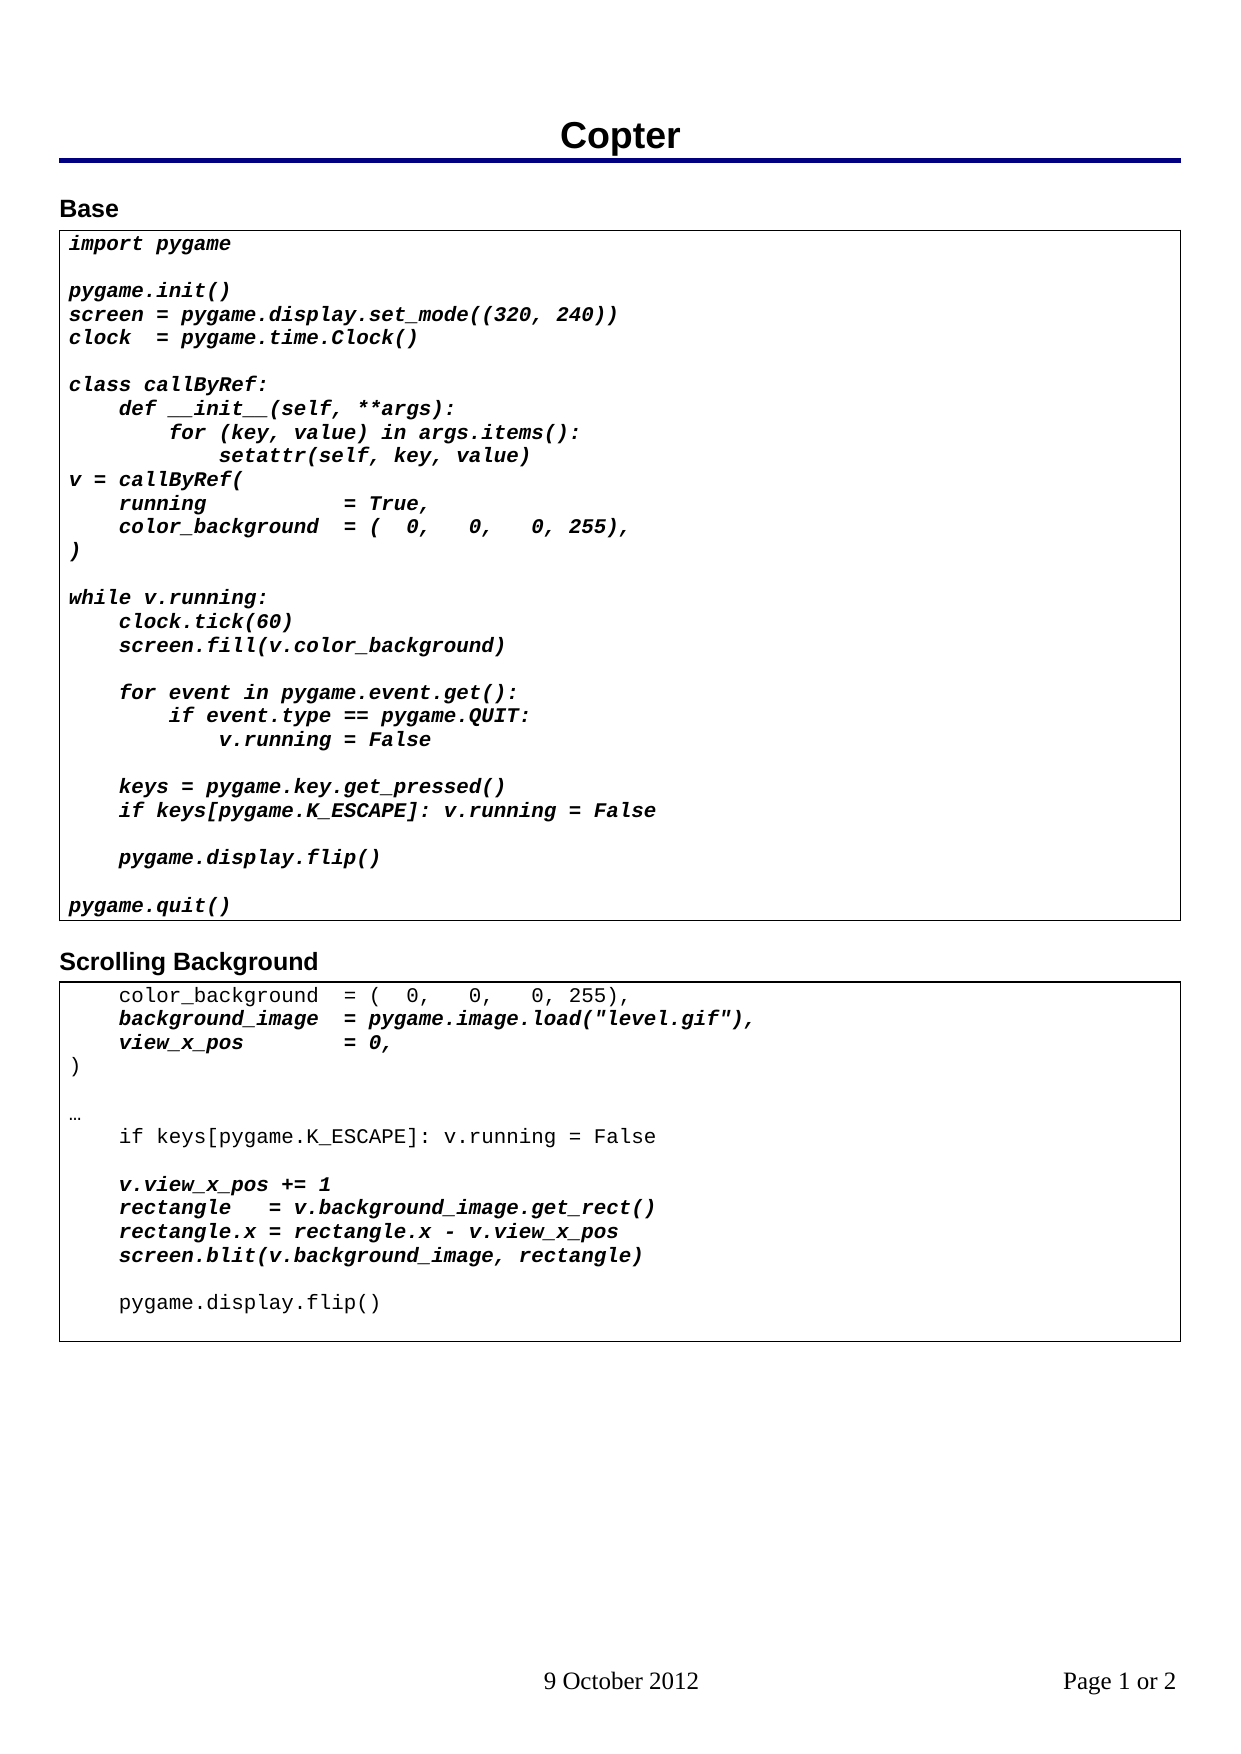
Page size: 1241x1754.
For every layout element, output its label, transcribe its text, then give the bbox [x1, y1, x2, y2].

text if keys[pygame.K_ESCAPE]: v.running = False [60, 1123, 1180, 1150]
text view_x_pos = 0, [60, 1029, 1180, 1052]
text keys = pygame.key.get_pressed() [60, 773, 1180, 797]
text background_image = pygame.image.load("level.gif"), [60, 1005, 1180, 1029]
text running = True, [60, 489, 1180, 513]
text v.view_x_pos += 1 [60, 1171, 1180, 1194]
text if keys[pygame.K_ESCAPE]: v.running = False [60, 797, 1180, 824]
subtitle Base [59, 194, 1181, 223]
text pygame.display.flip() [60, 1289, 1180, 1316]
text v.running = False [60, 726, 1180, 753]
text def __init__(self, **args): [60, 395, 1180, 419]
text screen.blit(v.background_image, rectangle) [60, 1242, 1180, 1268]
text screen = pygame.display.set_mode((320, 240)) [60, 300, 1180, 324]
text … [60, 1100, 1180, 1123]
subtitle Scrolling Background [59, 946, 1181, 975]
text for event in pygame.event.get(): [60, 679, 1180, 702]
text setattr(self, key, value) [60, 442, 1180, 466]
text ) [60, 537, 1180, 564]
text for (key, value) in args.items(): [60, 419, 1180, 442]
text pygame.init() [60, 277, 1180, 300]
text while v.running: [60, 584, 1180, 608]
text class callByRef: [60, 371, 1180, 395]
text import pygame [60, 231, 1180, 256]
text rectangle.x = rectangle.x - v.view_x_pos [60, 1218, 1180, 1242]
text screen.fill(v.color_background) [60, 631, 1180, 658]
text pygame.display.flip() [60, 844, 1180, 871]
text rectangle = v.background_image.get_rect() [60, 1194, 1180, 1218]
text if event.type == pygame.QUIT: [60, 702, 1180, 726]
text v = callByRef( [60, 466, 1180, 489]
text color_background = ( 0, 0, 0, 255), [60, 983, 1180, 1005]
text clock.tick(60) [60, 608, 1180, 631]
text ) [60, 1052, 1180, 1079]
text color_background = ( 0, 0, 0, 255), [60, 513, 1180, 537]
text pygame.quit() [60, 892, 1180, 920]
text clock = pygame.time.Clock() [60, 324, 1180, 351]
subtitle Copter [59, 113, 1181, 158]
